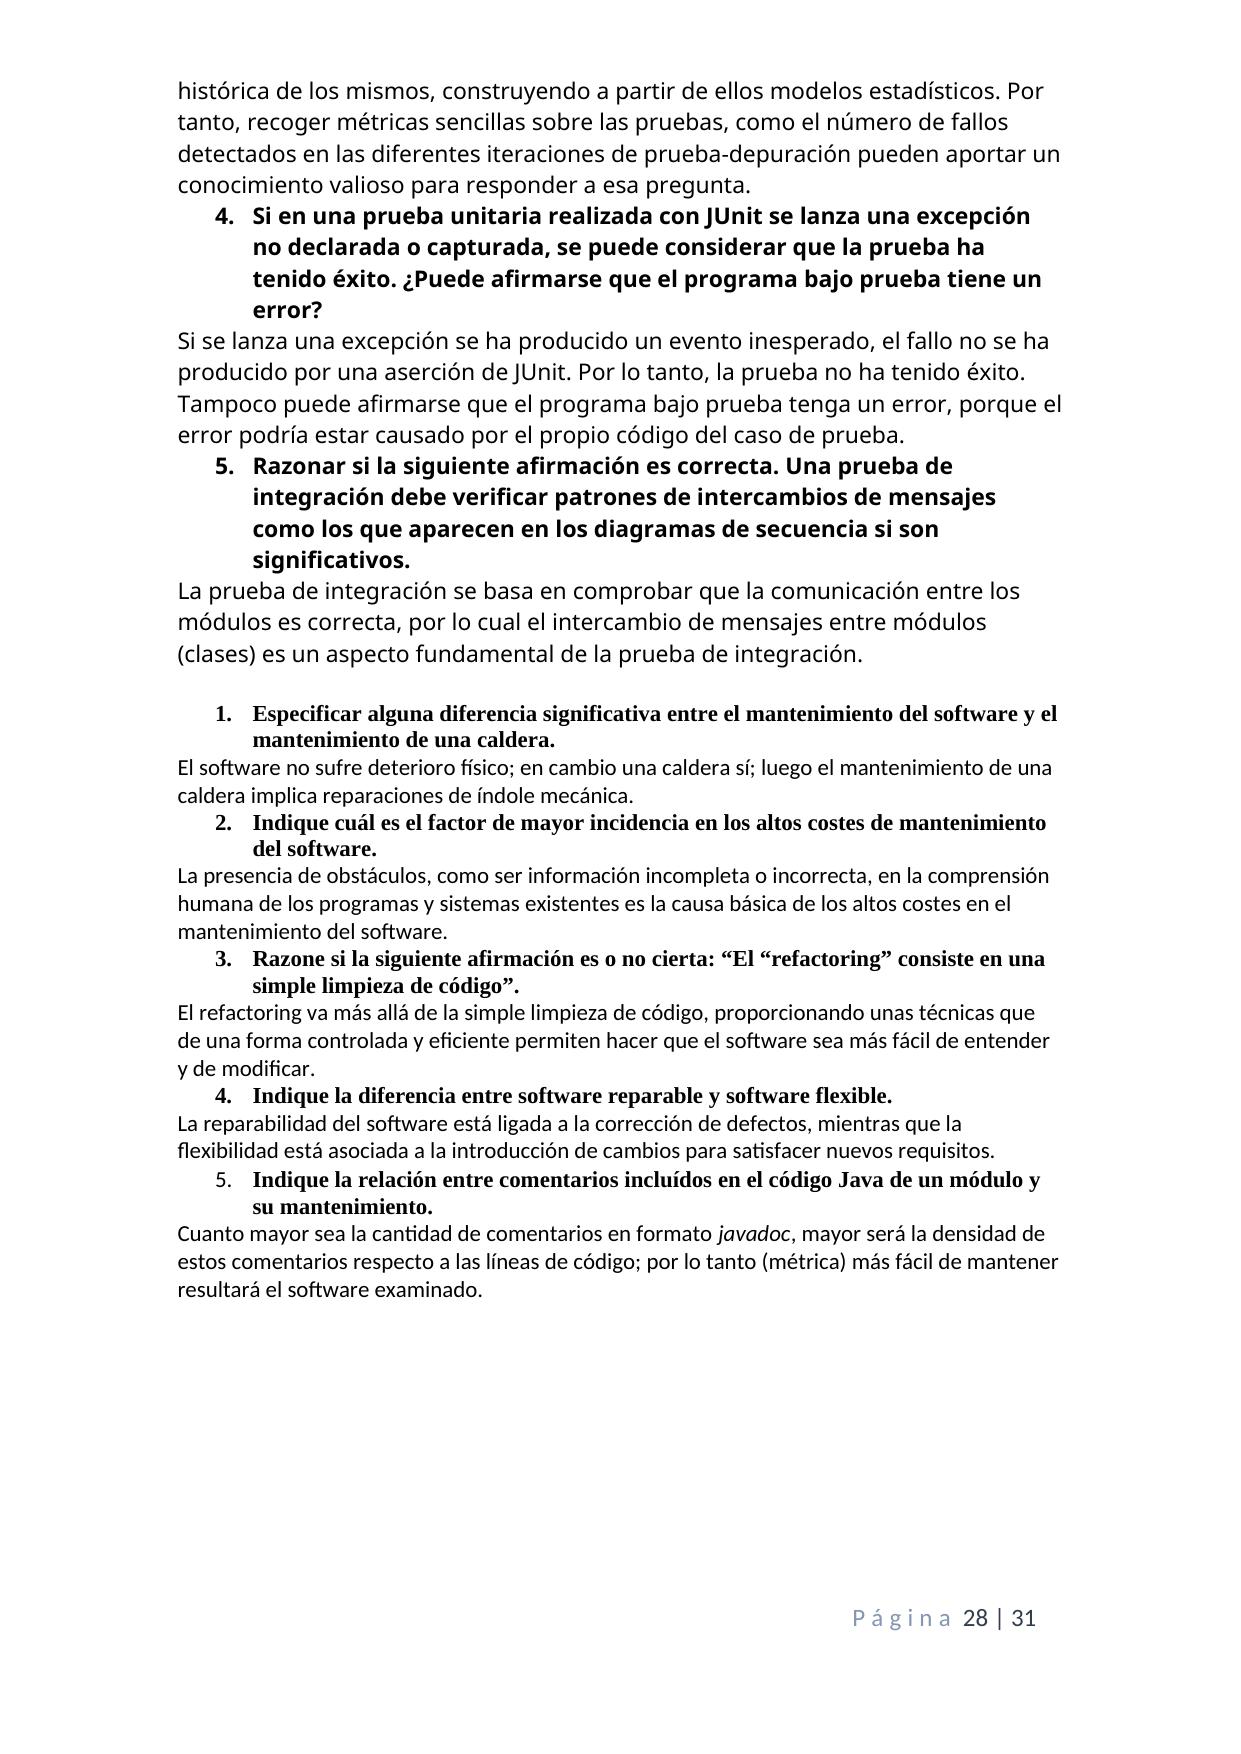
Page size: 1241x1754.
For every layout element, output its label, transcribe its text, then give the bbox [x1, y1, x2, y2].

text La reparabilidad del software está ligada a la corrección de defectos, mientras que la flexibilidad está asociada a la introducción de cambios para satisfacer nuevos requisitos. [177, 1109, 1063, 1165]
list Si en una prueba unitaria realizada con JUnit se lanza una excepción no declarada o capturada, se puede considerar que la prueba ha tenido éxito. ¿Puede afirmarse que el programa bajo prueba tiene un error? [215, 200, 1063, 325]
text Si se lanza una excepción se ha producido un evento inesperado, el fallo no se ha producido por una aserción de JUnit. Por lo tanto, la prueba no ha tenido éxito. [177, 325, 1063, 387]
text La presencia de obstáculos, como ser información incompleta o incorrecta, en la comprensión humana de los programas y sistemas existentes es la causa básica de los altos costes en el mantenimiento del software. [177, 861, 1063, 946]
list Razonar si la siguiente afirmación es correcta. Una prueba de integración debe verificar patrones de intercambios de mensajes como los que aparecen en los diagramas de secuencia si son significativos. [215, 450, 1063, 575]
list Especificar alguna diferencia significativa entre el mantenimiento del software y el mantenimiento de una caldera. [215, 700, 1063, 753]
list Razone si la siguiente afirmación es o no cierta: “El “refactoring” consiste en una simple limpieza de código”. [215, 946, 1063, 998]
text El refactoring va más allá de la simple limpieza de código, proporcionando unas técnicas que de una forma controlada y eficiente permiten hacer que el software sea más fácil de entender y de modificar. [177, 998, 1063, 1082]
text El software no sufre deterioro físico; en cambio una caldera sí; luego el mantenimiento de una caldera implica reparaciones de índole mecánica. [177, 753, 1063, 809]
text La prueba de integración se basa en comprobar que la comunicación entre los módulos es correcta, por lo cual el intercambio de mensajes entre módulos (clases) es un aspecto fundamental de la prueba de integración. [177, 575, 1063, 669]
text Tampoco puede afirmarse que el programa bajo prueba tenga un error, porque el error podría estar causado por el propio código del caso de prueba. [177, 387, 1063, 450]
list Indique la relación entre comentarios incluídos en el código Java de un módulo y su mantenimiento. [215, 1165, 1063, 1219]
list Indique cuál es el factor de mayor incidencia en los altos costes de mantenimiento del software. [215, 809, 1063, 861]
text histórica de los mismos, construyendo a partir de ellos modelos estadísticos. Por tanto, recoger métricas sencillas sobre las pruebas, como el número de fallos detectados en las diferentes iteraciones de prueba-depuración pueden aportar un conocimiento valioso para responder a esa pregunta. [177, 75, 1063, 200]
list Indique la diferencia entre software reparable y software flexible. [215, 1082, 1063, 1109]
text Cuanto mayor sea la cantidad de comentarios en formato javadoc, mayor será la densidad de estos comentarios respecto a las líneas de código; por lo tanto (métrica) más fácil de mantener resultará el software examinado. [177, 1219, 1063, 1303]
